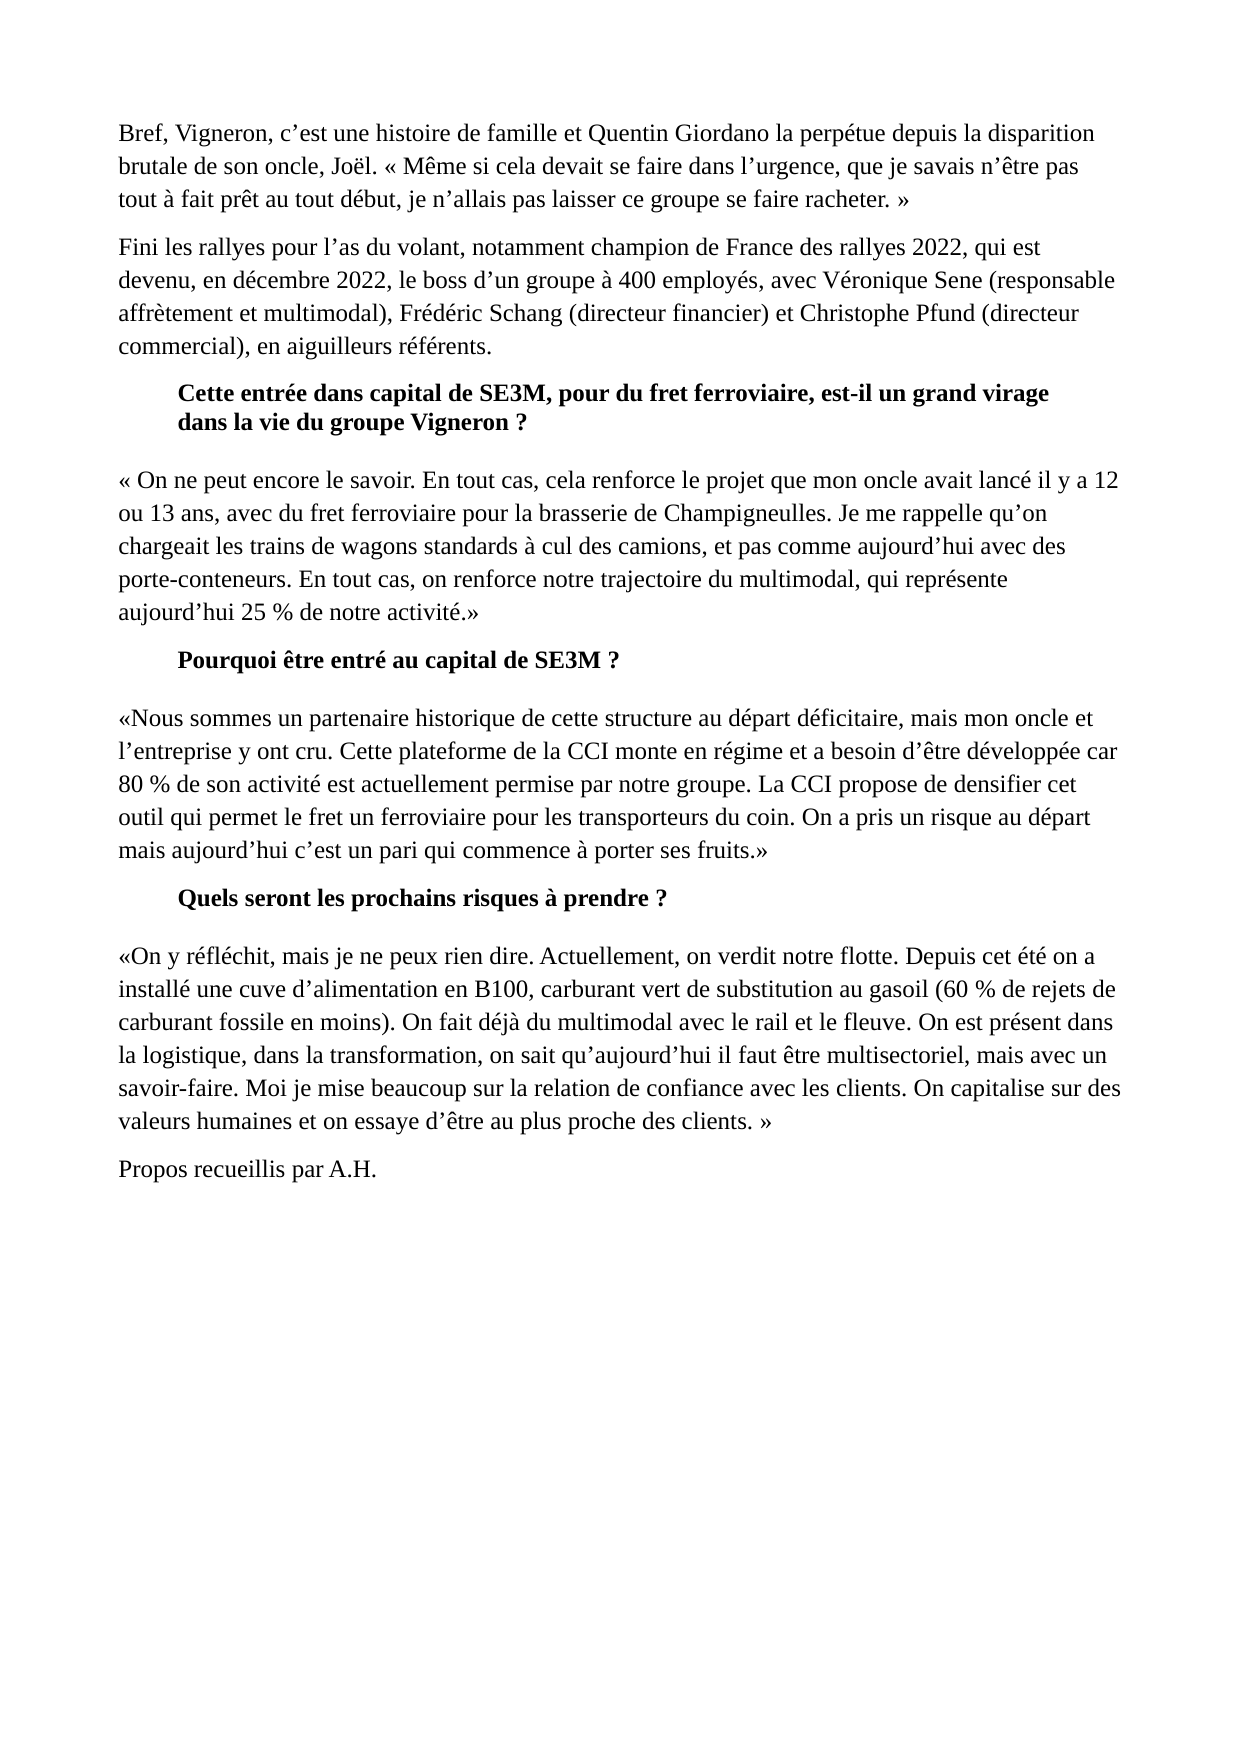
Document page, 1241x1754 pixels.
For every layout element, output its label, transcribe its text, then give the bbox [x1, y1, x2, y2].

text «Nous sommes un partenaire historique de cette structure au départ déficitaire, mais mon oncle et l’entreprise y ont cru. Cette plateforme de la CCI monte en régime et a besoin d’être développée car 80 % de son activité est actuellement permise par notre groupe. La CCI propose de densifier cet outil qui permet le fret un ferroviaire pour les transporteurs du coin. On a pris un risque au départ mais aujourd’hui c’est un pari qui commence à porter ses fruits.» [118, 703, 1122, 864]
text « On ne peut encore le savoir. En tout cas, cela renforce le projet que mon oncle avait lancé il y a 12 ou 13 ans, avec du fret ferroviaire pour la brasserie de Champigneulles. Je me rappelle qu’on chargeait les trains de wagons standards à cul des camions, et pas comme aujourd’hui avec des porte-conteneurs. En tout cas, on renforce notre trajectoire du multimodal, qui représente aujourd’hui 25 % de notre activité.» [118, 465, 1122, 626]
text Pourquoi être entré au capital de SE3M ? [177, 645, 1063, 674]
text Cette entrée dans capital de SE3M, pour du fret ferroviaire, est-il un grand virage dans la vie du groupe Vigneron ? [177, 378, 1063, 436]
text Bref, Vigneron, c’est une histoire de famille et Quentin Giordano la perpétue depuis la disparition brutale de son oncle, Joël. « Même si cela devait se faire dans l’urgence, que je savais n’être pas tout à fait prêt au tout début, je n’allais pas laisser ce groupe se faire racheter. » [118, 118, 1122, 213]
text «On y réfléchit, mais je ne peux rien dire. Actuellement, on verdit notre flotte. Depuis cet été on a installé une cuve d’alimentation en B100, carburant vert de substitution au gasoil (60 % de rejets de carburant fossile en moins). On fait déjà du multimodal avec le rail et le fleuve. On est présent dans la logistique, dans la transformation, on sait qu’aujourd’hui il faut être multisectoriel, mais avec un savoir-faire. Moi je mise beaucoup sur la relation de confiance avec les clients. On capitalise sur des valeurs humaines et on essaye d’être au plus proche des clients. » [118, 941, 1122, 1135]
text Fini les rallyes pour l’as du volant, notamment champion de France des rallyes 2022, qui est devenu, en décembre 2022, le boss d’un groupe à 400 employés, avec Véronique Sene (responsable affrètement et multimodal), Frédéric Schang (directeur financier) et Christophe Pfund (directeur commercial), en aiguilleurs référents. [118, 232, 1122, 359]
text Propos recueillis par A.H. [118, 1154, 1122, 1183]
text Quels seront les prochains risques à prendre ? [177, 883, 1063, 912]
